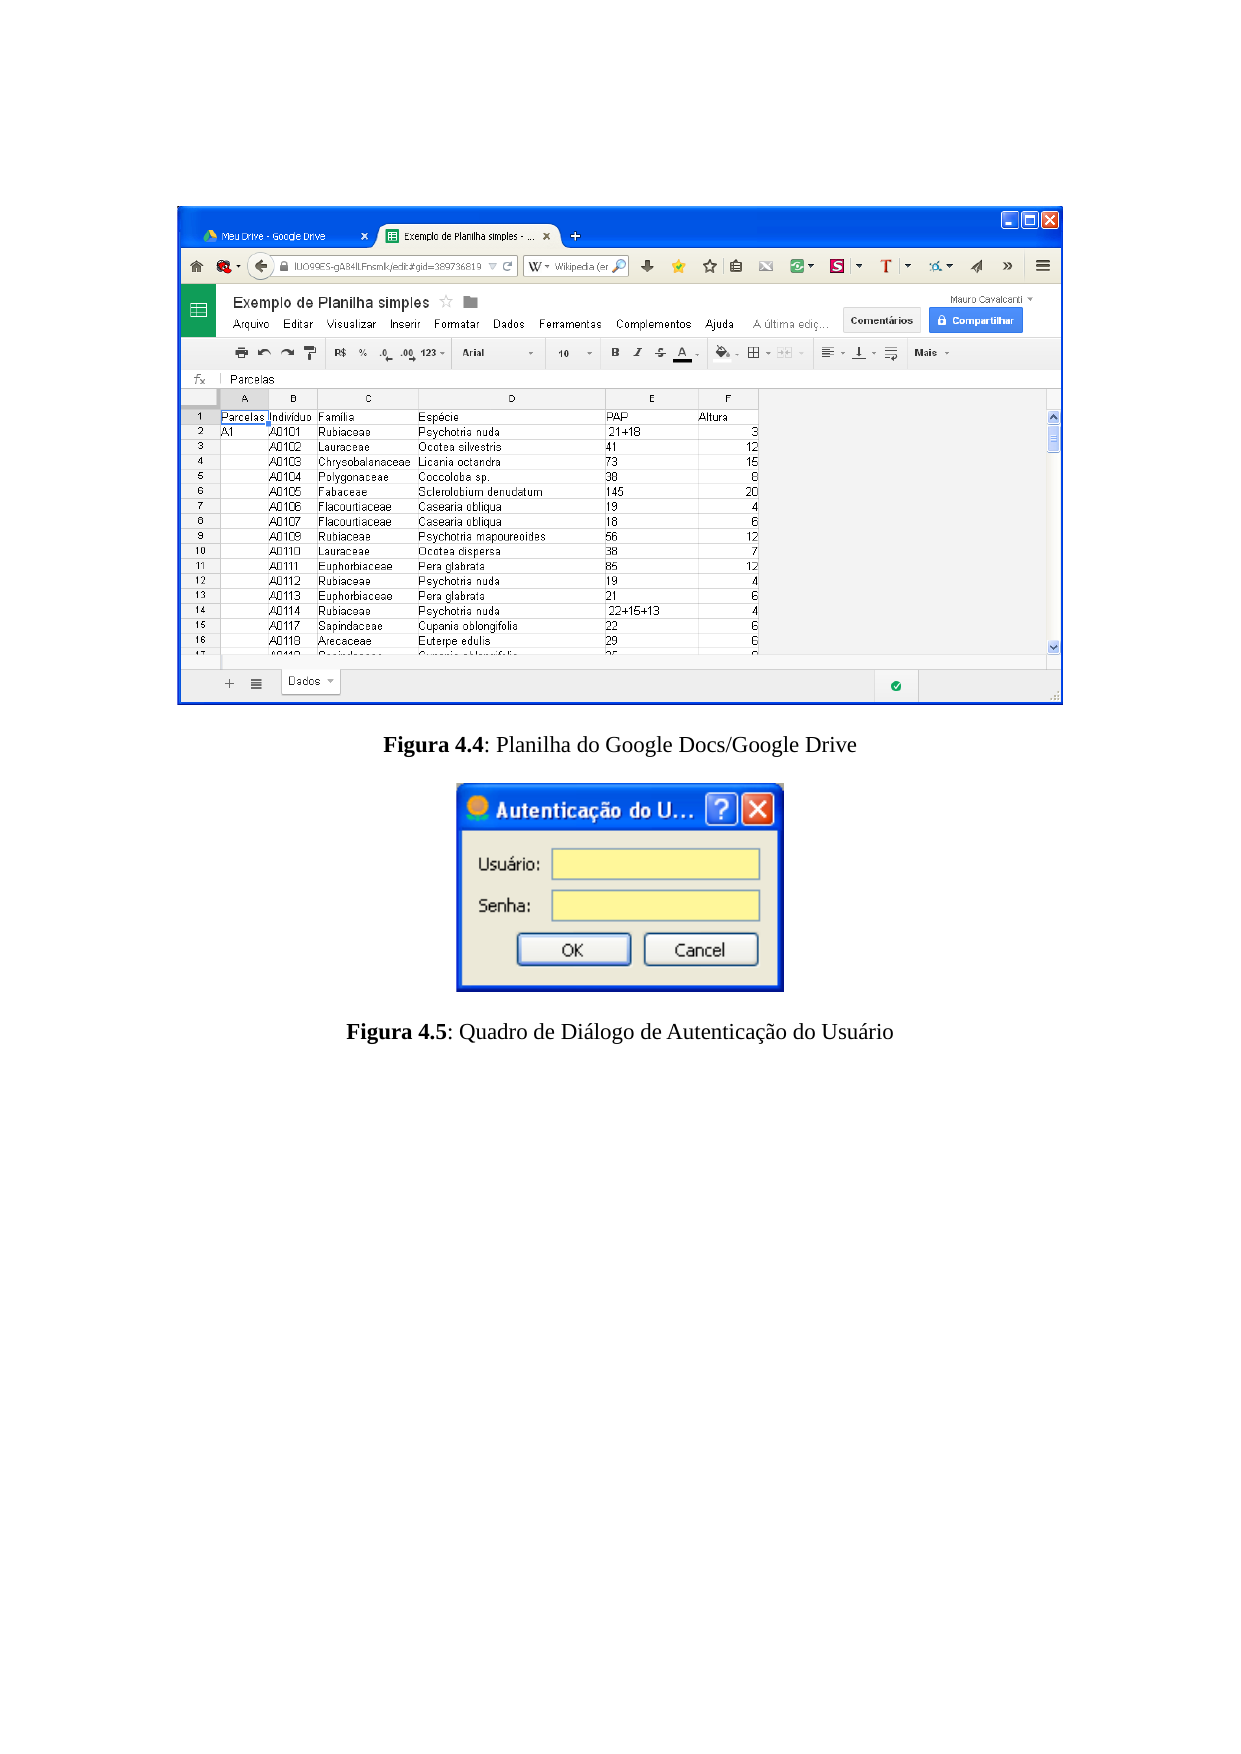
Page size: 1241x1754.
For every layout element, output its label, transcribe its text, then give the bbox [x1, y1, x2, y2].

text Figura 4.4: Planilha do Google Docs/Google Drive [177, 731, 1063, 757]
picture [177, 206, 1063, 705]
text Figura 4.5: Quadro de Diálogo de Autenticação do Usuário [177, 992, 1063, 1044]
picture [456, 783, 784, 992]
